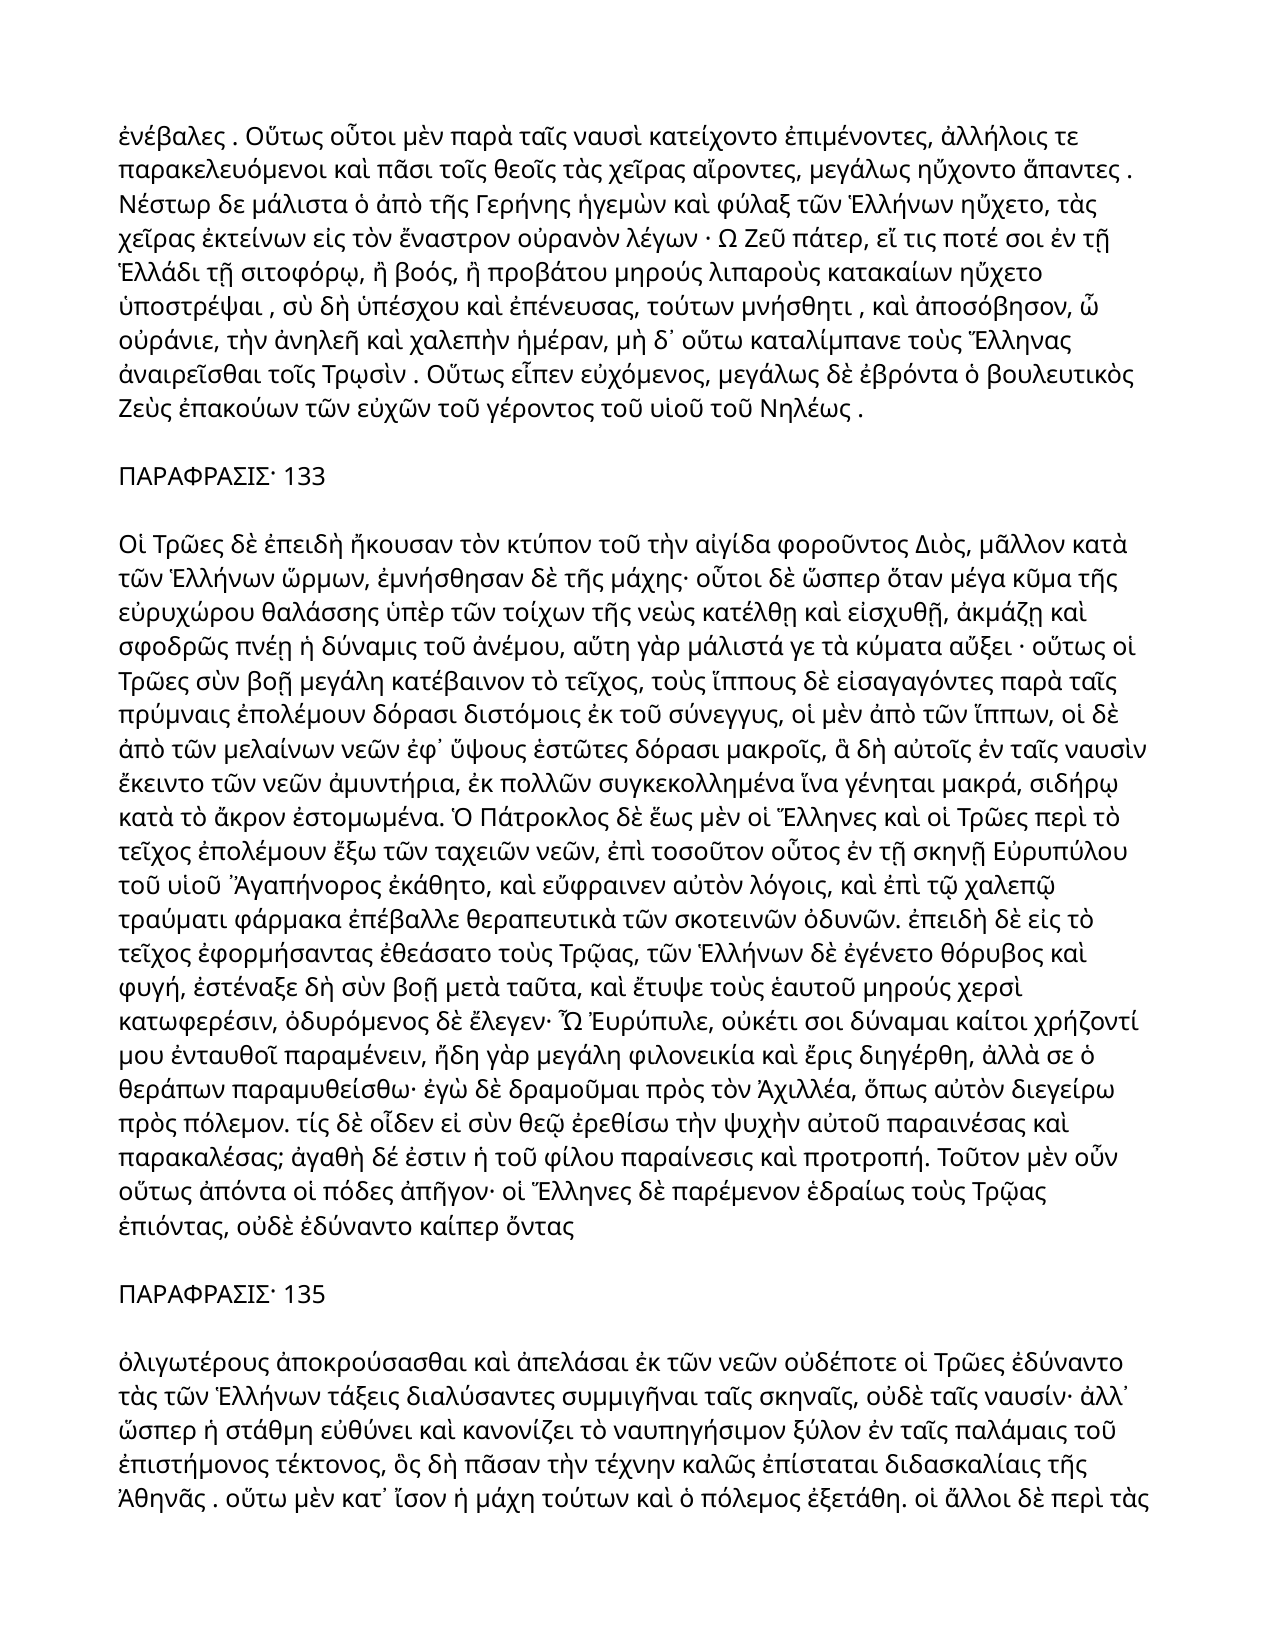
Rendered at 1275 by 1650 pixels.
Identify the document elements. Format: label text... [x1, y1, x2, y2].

text ἐνέβαλες . Οὕτως οὗτοι μὲν παρὰ ταῖς ναυσὶ κατείχοντο ἐπιμένοντες, ἀλλήλοις τε παρακελευόμενοι καὶ πᾶσι τοῖς θεοῖς τὰς χεῖρας αἴροντες, μεγάλως ηὔχοντο ἅπαντες . Νέστωρ δε μάλιστα ὁ ἀπὸ τῆς Γερήνης ἡγεμὼν καὶ φύλαξ τῶν Ἑλλήνων ηὔχετο, τὰς χεῖρας ἐκτείνων εἰς τὸν ἔναστρον οὐρανὸν λέγων · Ω Ζεῦ πάτερ, εἴ τις ποτέ σοι ἐν τῇ Ἑλλάδι τῇ σιτοφόρῳ, ἢ βοός, ἢ προβάτου μηρούς λιπαροὺς κατακαίων ηὔχετο ὑποστρέψαι , σὺ δὴ ὑπέσχου καὶ ἐπένευσας, τούτων μνήσθητι , καὶ ἀποσόβησον, ὦ οὐράνιε, τὴν ἀνηλεῆ καὶ χαλεπὴν ἡμέραν, μὴ δ᾽ οὕτω καταλίμπανε τοὺς Ἕλληνας ἀναιρεῖσθαι τοῖς Τρῳσὶν . Οὕτως εἶπεν εὐχόμενος, μεγάλως δὲ ἐβρόντα ὁ βουλευτικὸς Ζεὺς ἐπακούων τῶν εὐχῶν τοῦ γέροντος τοῦ υἱοῦ τοῦ Νηλέως . [118, 118, 1157, 425]
text ὀλιγωτέρους ἀποκρούσασθαι καὶ ἀπελάσαι ἐκ τῶν νεῶν οὐδέποτε οἱ Τρῶες ἐδύναντο τὰς τῶν Ἑλλήνων τάξεις διαλύσαντες συμμιγῆναι ταῖς σκηναῖς, οὐδὲ ταῖς ναυσίν· ἀλλ᾿ ὥσπερ ἡ στάθμη εὐθύνει καὶ κανονίζει τὸ ναυπηγήσιμον ξύλον ἐν ταῖς παλάμαις τοῦ ἐπιστήμονος τέκτονος, ὃς δὴ πᾶσαν τὴν τέχνην καλῶς ἐπίσταται διδασκαλίαις τῆς Ἀθηνᾶς . οὕτω μὲν κατ᾽ ἴσον ἡ μάχη τούτων καὶ ὁ πόλεμος ἐξετάθη. οἱ ἄλλοι δὲ περὶ τὰς [118, 1344, 1157, 1515]
text ΠAPΑΦΡΑΣΙΣ· 133 [118, 459, 1157, 493]
text ΠAPΑΦΡΑΣΙΣ· 135 [118, 1276, 1157, 1310]
text Οἱ Τρῶες δὲ ἐπειδὴ ἤκουσαν τὸν κτύπον τοῦ τὴν αἰγίδα φοροῦντος Διὸς, μᾶλλον κατὰ τῶν Ἑλλήνων ὥρμων, ἐμνήσθησαν δὲ τῆς μάχης· οὗτοι δὲ ὥσπερ ὅταν μέγα κῦμα τῆς εὐρυχώρου θαλάσσης ὑπὲρ τῶν τοίχων τῆς νεὼς κατέλθῃ καὶ εἰσχυθῇ, ἀκμάζῃ καὶ σφοδρῶς πνέῃ ἡ δύναμις τοῦ ἀνέμου, αὕτη γὰρ μάλιστά γε τὰ κύματα αὔξει · οὕτως οἱ Τρῶες σὺν βοῇ μεγάλη κατέβαινον τὸ τεῖχος, τοὺς ἵππους δὲ εἰσαγαγόντες παρὰ ταῖς πρύμναις ἐπολέμουν δόρασι διστόμοις ἐκ τοῦ σύνεγγυς, οἱ μὲν ἀπὸ τῶν ἵππων, οἱ δὲ ἀπὸ τῶν μελαίνων νεῶν ἐφ᾽ ὕψους ἑστῶτες δόρασι μακροῖς, ἃ δὴ αὐτοῖς ἐν ταῖς ναυσὶν ἔκειντο τῶν νεῶν ἀμυντήρια, ἐκ πολλῶν συγκεκολλημένα ἵνα γένηται μακρά, σιδήρῳ κατὰ τὸ ἄκρον ἐστομωμένα. Ὁ Πάτροκλος δὲ ἕως μὲν οἱ Ἕλληνες καὶ οἱ Τρῶες περὶ τὸ τεῖχος ἐπολέμουν ἔξω τῶν ταχειῶν νεῶν, ἐπὶ τοσοῦτον οὗτος ἐν τῇ σκηνῇ Εὐρυπύλου τοῦ υἱοῦ ᾿Ἀγαπήνορος ἐκάθητο, καὶ εὔφραινεν αὐτὸν λόγοις, καὶ ἐπὶ τῷ χαλεπῷ τραύματι φάρμακα ἐπέβαλλε θεραπευτικὰ τῶν σκοτεινῶν ὀδυνῶν. ἐπειδὴ δὲ εἰς τὸ τεῖχος ἐφορμήσαντας ἐθεάσατο τοὺς Τρῷας, τῶν Ἑλλήνων δὲ ἐγένετο θόρυβος καὶ φυγή, ἐστέναξε δὴ σὺν βοῇ μετὰ ταῦτα, καὶ ἔτυψε τοὺς ἑαυτοῦ μηρούς χερσὶ κατωφερέσιν, ὀδυρόμενος δὲ ἔλεγεν· Ὦ Ἐυρύπυλε, οὐκέτι σοι δύναμαι καίτοι χρήζοντί μου ἐνταυθοῖ παραμένειν, ἤδη γὰρ μεγάλη φιλονεικία καὶ ἔρις διηγέρθη, ἀλλὰ σε ὁ θεράπων παραμυθείσθω· ἐγὼ δὲ δραμοῦμαι πρὸς τὸν Ἀχιλλέα, ὅπως αὐτὸν διεγείρω πρὸς πόλεμον. τίς δὲ οἶδεν εἰ σὺν θεῷ ἐρεθίσω τὴν ψυχὴν αὐτοῦ παραινέσας καὶ παρακαλέσας; ἀγαθὴ δέ ἐστιν ἡ τοῦ φίλου παραίνεσις καὶ προτροπή. Τοῦτον μὲν οὖν οὕτως ἀπόντα οἱ πόδες ἀπῆγον· οἱ Ἕλληνες δὲ παρέμενον ἑδραίως τοὺς Τρῷας ἐπιόντας, οὐδὲ ἐδύναντο καίπερ ὄντας [118, 527, 1157, 1242]
